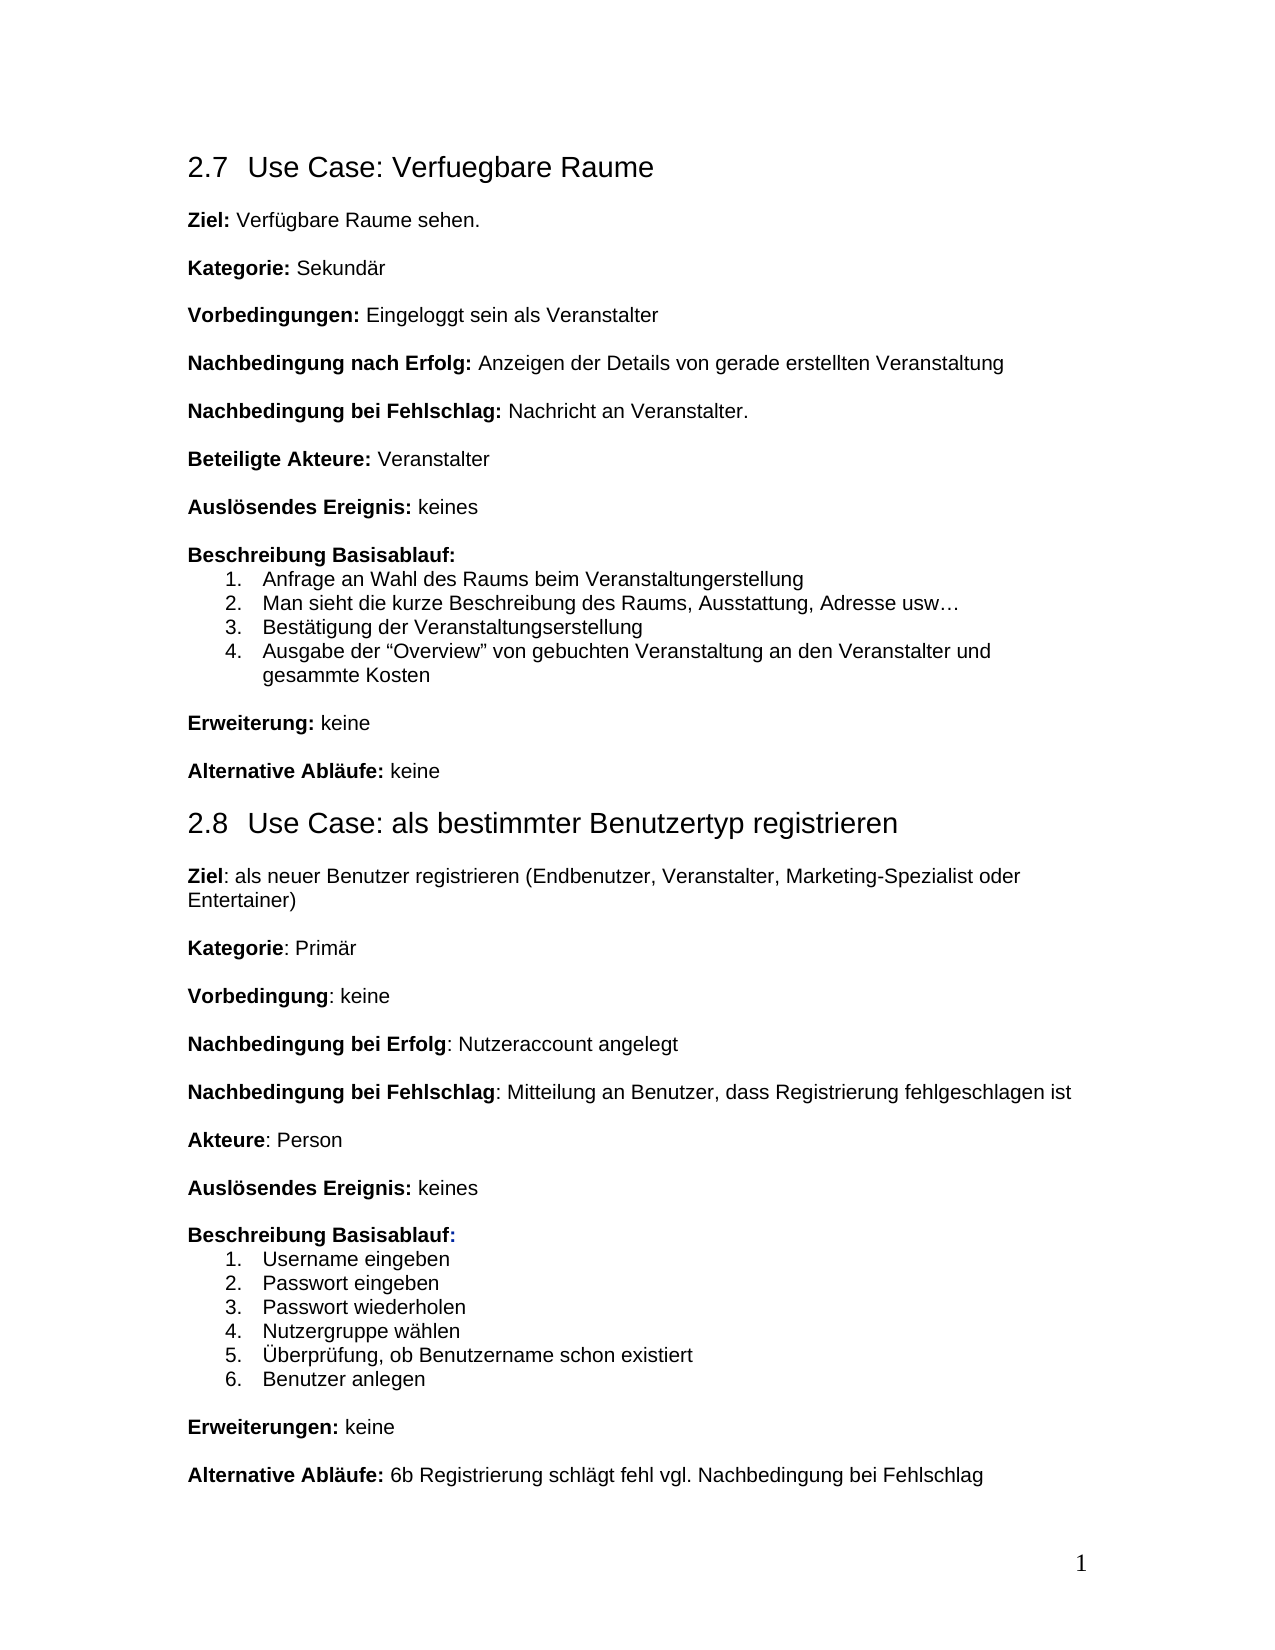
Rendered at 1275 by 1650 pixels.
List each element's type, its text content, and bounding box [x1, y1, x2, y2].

text Alternative Abläufe: keine [187, 758, 1087, 782]
list Passwort eingeben [225, 1271, 1087, 1295]
text Nachbedingung bei Erfolg: Nutzeraccount angelegt [187, 1032, 1087, 1056]
list Man sieht die kurze Beschreibung des Raums, Ausstattung, Adresse usw… [225, 591, 1087, 615]
text Beteiligte Akteure: Veranstalter [187, 447, 1087, 471]
list Username eingeben [225, 1247, 1087, 1271]
list Bestätigung der Veranstaltungserstellung [225, 615, 1087, 639]
text Nachbedingung nach Erfolg: Anzeigen der Details von gerade erstellten Veranstaltung [187, 351, 1087, 375]
text Kategorie: Sekundär [187, 255, 1087, 279]
text Beschreibung Basisablauf: [187, 543, 1087, 567]
text Nachbedingung bei Fehlschlag: Nachricht an Veranstalter. [187, 399, 1087, 423]
list Ausgabe der “Overview” von gebuchten Veranstaltung an den Veranstalter und gesammte Kosten [225, 639, 1087, 687]
list Nutzergruppe wählen [225, 1319, 1087, 1343]
list Anfrage an Wahl des Raums beim Veranstaltungerstellung [225, 567, 1087, 591]
text Beschreibung Basisablauf: [187, 1223, 1087, 1247]
text Ziel: als neuer Benutzer registrieren (Endbenutzer, Veranstalter, Marketing-Spezialist oder Entertainer) [187, 864, 1087, 912]
text Akteure: Person [187, 1127, 1087, 1151]
text Auslösendes Ereignis: keines [187, 495, 1087, 519]
text Erweiterung: keine [187, 711, 1087, 734]
text Erweiterungen: keine [187, 1415, 1087, 1439]
subtitle Use Case: als bestimmter Benutzertyp registrieren [187, 806, 1087, 840]
text Ziel: Verfügbare Raume sehen. [187, 207, 1087, 231]
text Alternative Abläufe: 6b Registrierung schlägt fehl vgl. Nachbedingung bei Fehlschlag [187, 1463, 1087, 1487]
list Benutzer anlegen [225, 1367, 1087, 1391]
text Vorbedingungen: Eingeloggt sein als Veranstalter [187, 303, 1087, 327]
subtitle Use Case: Verfuegbare Raume [187, 150, 1087, 183]
text Kategorie: Primär [187, 936, 1087, 960]
text Auslösendes Ereignis: keines [187, 1175, 1087, 1199]
list Überprüfung, ob Benutzername schon existiert [225, 1343, 1087, 1367]
text Vorbedingung: keine [187, 984, 1087, 1008]
list Passwort wiederholen [225, 1295, 1087, 1319]
text Nachbedingung bei Fehlschlag: Mitteilung an Benutzer, dass Registrierung fehlgeschlagen ist [187, 1079, 1087, 1103]
